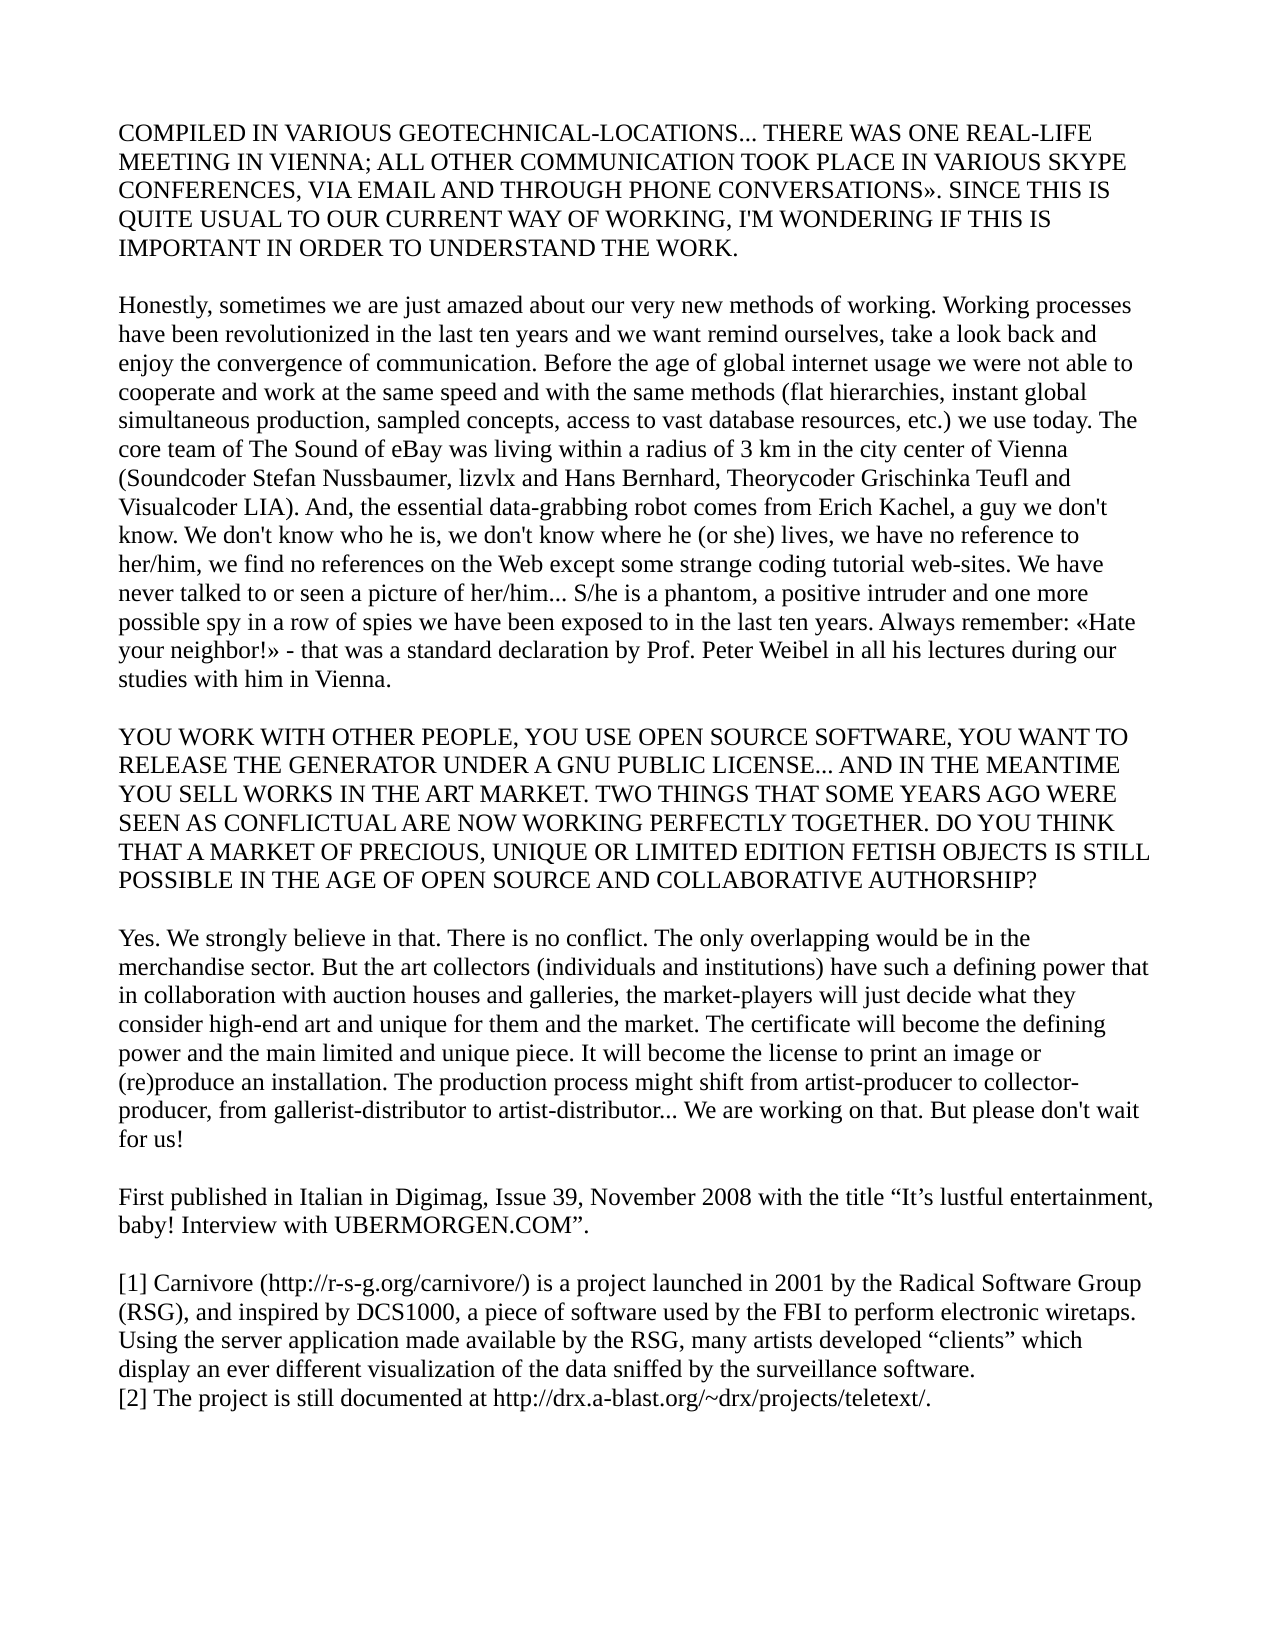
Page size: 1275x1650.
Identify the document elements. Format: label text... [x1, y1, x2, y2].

text YOU WORK WITH OTHER PEOPLE, YOU USE OPEN SOURCE SOFTWARE, YOU WANT TO RELEASE THE GENERATOR UNDER A GNU PUBLIC LICENSE... AND IN THE MEANTIME YOU SELL WORKS IN THE ART MARKET. TWO THINGS THAT SOME YEARS AGO WERE SEEN AS CONFLICTUAL ARE NOW WORKING PERFECTLY TOGETHER. DO YOU THINK THAT A MARKET OF PRECIOUS, UNIQUE OR LIMITED EDITION FETISH OBJECTS IS STILL POSSIBLE IN THE AGE OF OPEN SOURCE AND COLLABORATIVE AUTHORSHIP? [118, 722, 1157, 894]
text [2] The project is still documented at http://drx.a-blast.org/~drx/projects/teletext/. [118, 1383, 1157, 1412]
text Yes. We strongly believe in that. There is no conflict. The only overlapping would be in the merchandise sector. But the art collectors (individuals and institutions) have such a defining power that in collaboration with auction houses and galleries, the market-players will just decide what they consider high-end art and unique for them and the market. The certificate will become the defining power and the main limited and unique piece. It will become the license to print an image or (re)produce an installation. The production process might shift from artist-producer to collector-producer, from gallerist-distributor to artist-distributor... We are working on that. But please don't wait for us! [118, 923, 1157, 1153]
text First published in Italian in Digimag, Issue 39, November 2008 with the title “It’s lustful entertainment, baby! Interview with UBERMORGEN.COM”. [118, 1182, 1157, 1239]
text [1] Carnivore (http://r-s-g.org/carnivore/) is a project launched in 2001 by the Radical Software Group (RSG), and inspired by DCS1000, a piece of software used by the FBI to perform electronic wiretaps. Using the server application made available by the RSG, many artists developed “clients” which display an ever different visualization of the data sniffed by the surveillance software. [118, 1268, 1157, 1383]
text COMPILED IN VARIOUS GEOTECHNICAL-LOCATIONS... THERE WAS ONE REAL-LIFE MEETING IN VIENNA; ALL OTHER COMMUNICATION TOOK PLACE IN VARIOUS SKYPE CONFERENCES, VIA EMAIL AND THROUGH PHONE CONVERSATIONS». SINCE THIS IS QUITE USUAL TO OUR CURRENT WAY OF WORKING, I'M WONDERING IF THIS IS IMPORTANT IN ORDER TO UNDERSTAND THE WORK. [118, 118, 1157, 262]
text Honestly, sometimes we are just amazed about our very new methods of working. Working processes have been revolutionized in the last ten years and we want remind ourselves, take a look back and enjoy the convergence of communication. Before the age of global internet usage we were not able to cooperate and work at the same speed and with the same methods (flat hierarchies, instant global simultaneous production, sampled concepts, access to vast database resources, etc.) we use today. The core team of The Sound of eBay was living within a radius of 3 km in the city center of Vienna (Soundcoder Stefan Nussbaumer, lizvlx and Hans Bernhard, Theorycoder Grischinka Teufl and Visualcoder LIA). And, the essential data-grabbing robot comes from Erich Kachel, a guy we don't know. We don't know who he is, we don't know where he (or she) lives, we have no reference to her/him, we find no references on the Web except some strange coding tutorial web-sites. We have never talked to or seen a picture of her/him... S/he is a phantom, a positive intruder and one more possible spy in a row of spies we have been exposed to in the last ten years. Always remember: «Hate your neighbor!» - that was a standard declaration by Prof. Peter Weibel in all his lectures during our studies with him in Vienna. [118, 291, 1157, 693]
